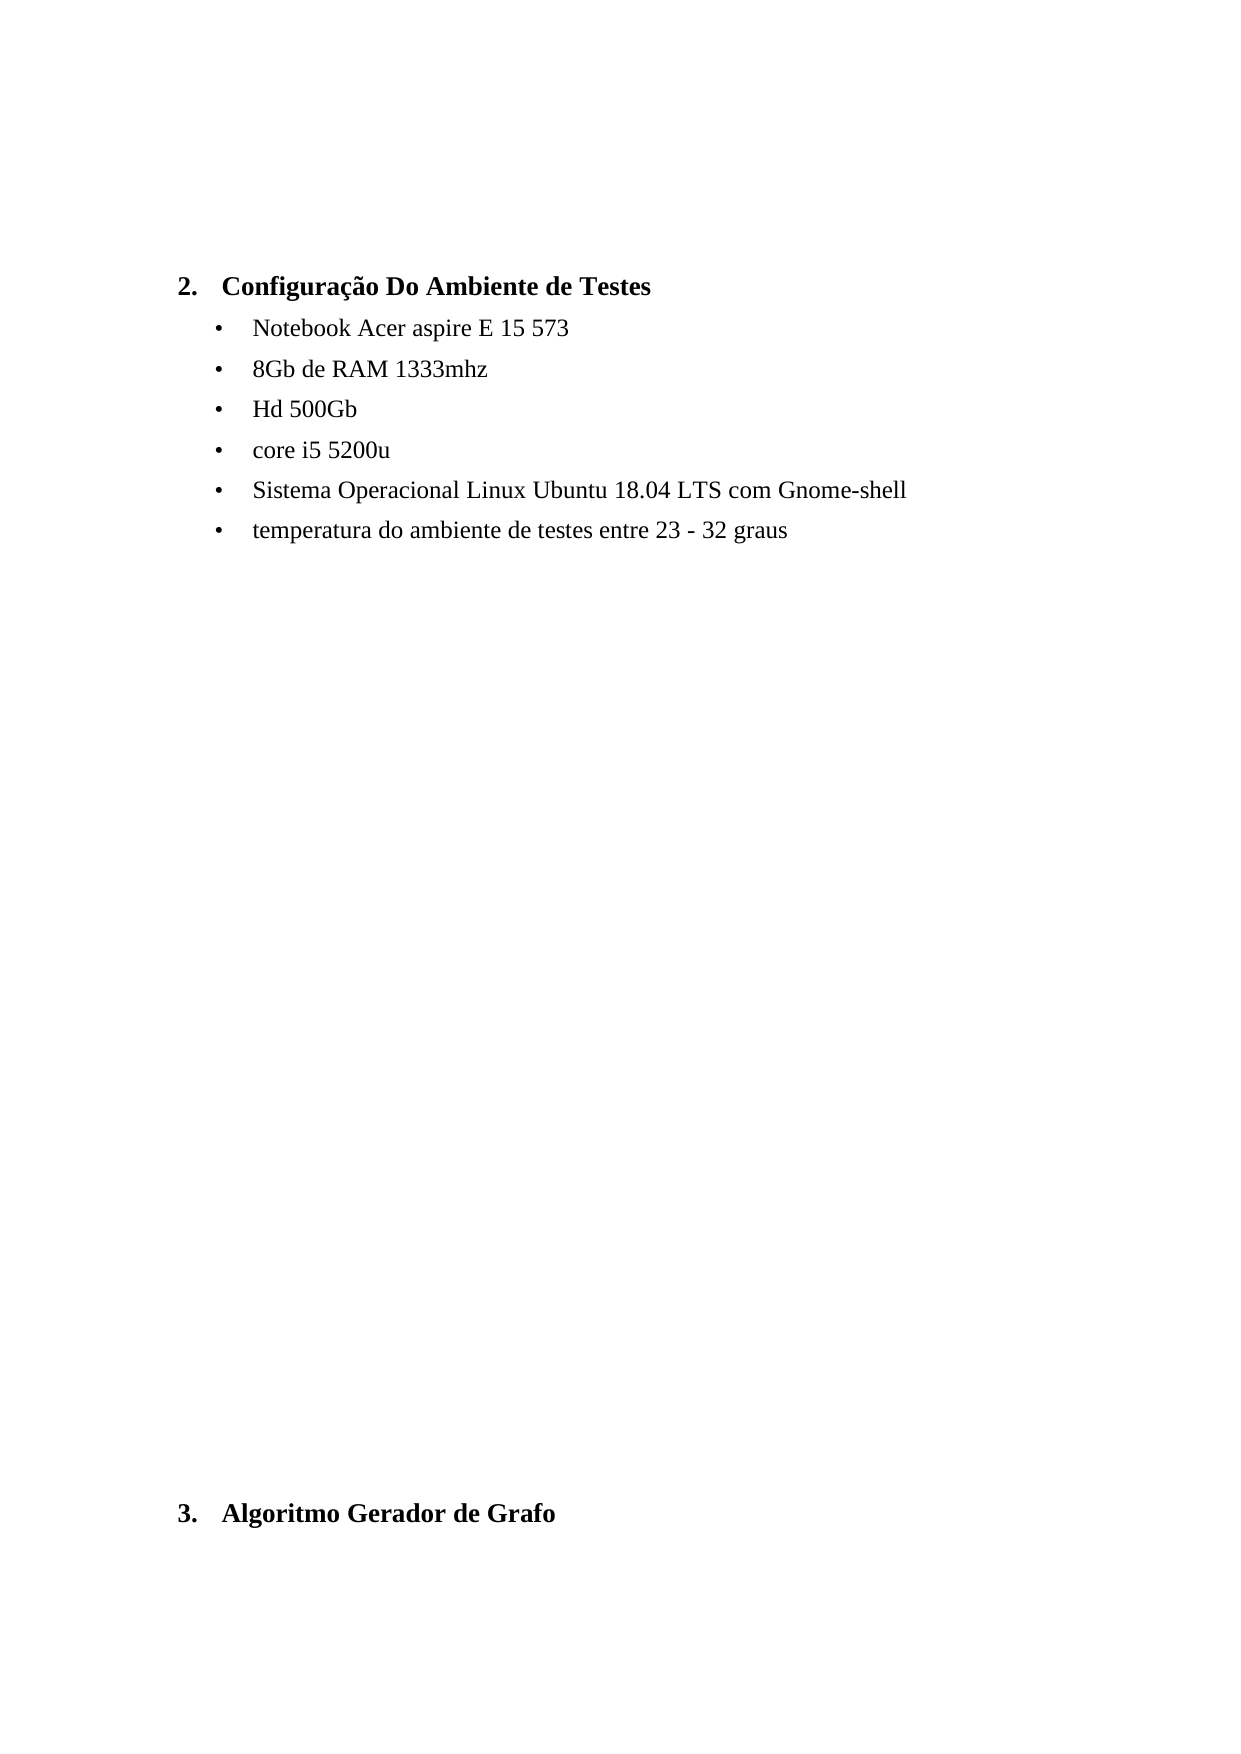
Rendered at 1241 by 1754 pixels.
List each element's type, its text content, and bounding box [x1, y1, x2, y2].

title Configuração Do Ambiente de Testes [177, 272, 1063, 302]
list Hd 500Gb [215, 395, 1063, 423]
list temperatura do ambiente de testes entre 23 - 32 graus [215, 516, 1063, 544]
list Notebook Acer aspire E 15 573 [215, 314, 1063, 342]
list 8Gb de RAM 1333mhz [215, 355, 1063, 383]
title Algoritmo Gerador de Grafo [177, 1499, 1063, 1529]
list core i5 5200u [215, 436, 1063, 463]
list Sistema Operacional Linux Ubuntu 18.04 LTS com Gnome-shell [215, 476, 1063, 504]
